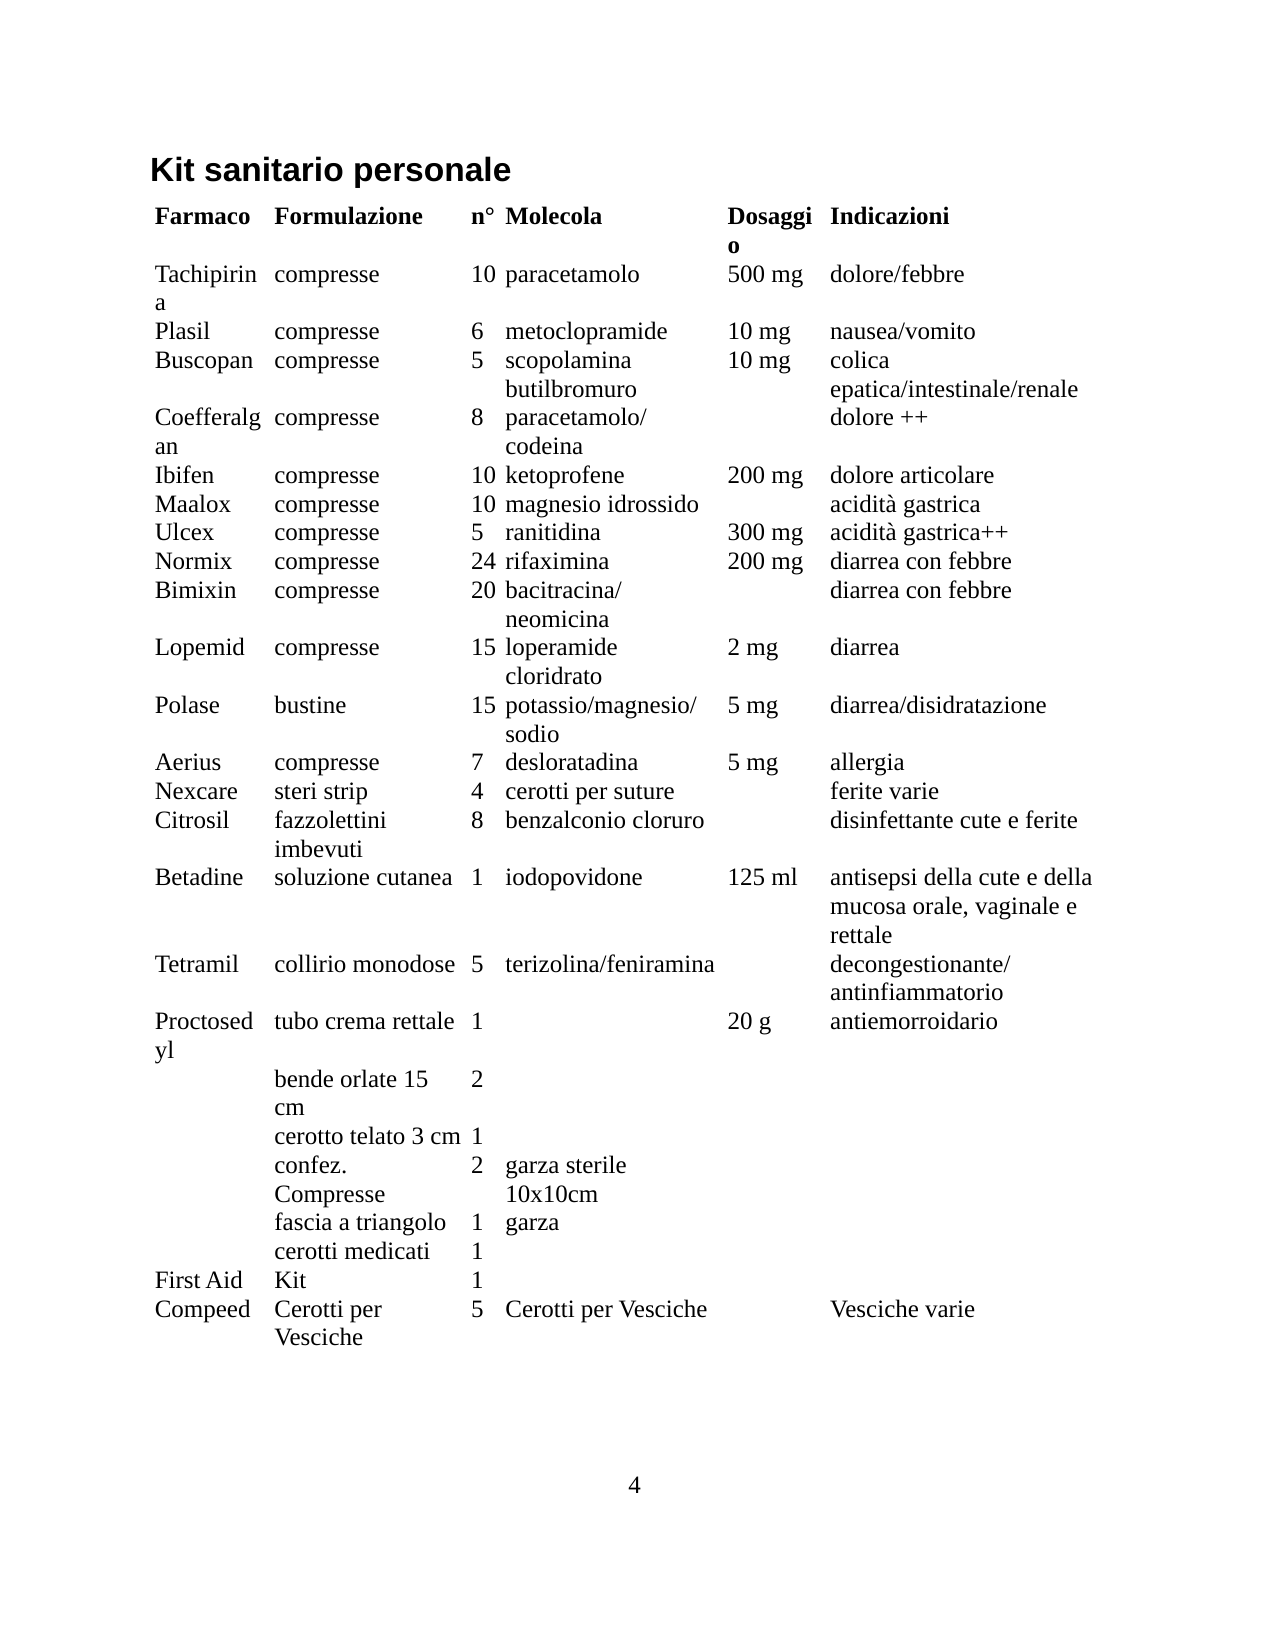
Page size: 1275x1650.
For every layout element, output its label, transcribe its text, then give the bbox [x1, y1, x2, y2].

table_cell collirio monodose [270, 949, 466, 1006]
table_cell ketoprofene [501, 460, 723, 489]
table_cell ranitidina [501, 518, 723, 546]
table_cell [826, 1064, 1125, 1121]
table_cell 6 [466, 316, 501, 345]
table_cell confez. Compresse [270, 1150, 466, 1207]
table_cell [723, 1265, 826, 1294]
table_cell 5 [466, 949, 501, 1006]
table_cell Polase [150, 690, 270, 747]
table_cell decongestionante/antinfiammatorio [826, 949, 1125, 1006]
table_cell [723, 1064, 826, 1121]
table_cell rifaximina [501, 546, 723, 575]
table_cell 1 [466, 863, 501, 949]
table_cell [723, 1121, 826, 1150]
table_cell 10 mg [723, 345, 826, 402]
table_cell acidità gastrica [826, 489, 1125, 517]
table_cell ferite varie [826, 776, 1125, 805]
table_cell [723, 949, 826, 1006]
table_cell metoclopramide [501, 316, 723, 345]
table_cell compresse [270, 259, 466, 316]
table_cell 10 [466, 259, 501, 316]
table_cell scopolamina butilbromuro [501, 345, 723, 402]
table_cell 500 mg [723, 259, 826, 316]
table_cell 7 [466, 748, 501, 776]
table_cell compresse [270, 633, 466, 690]
table_cell [723, 1236, 826, 1265]
table_cell 125 ml [723, 863, 826, 949]
table_cell 20 [466, 575, 501, 632]
table_cell compresse [270, 345, 466, 402]
table_cell garza [501, 1208, 723, 1236]
table_cell benzalconio cloruro [501, 805, 723, 862]
table_cell [723, 489, 826, 517]
table_cell [723, 776, 826, 805]
table_cell 20 g [723, 1006, 826, 1064]
table_cell 10 [466, 460, 501, 489]
table_cell 200 mg [723, 460, 826, 489]
table_cell 200 mg [723, 546, 826, 575]
table_cell bacitracina/neomicina [501, 575, 723, 632]
table_cell Kit [270, 1265, 466, 1294]
table_cell paracetamolo [501, 259, 723, 316]
table_cell 15 [466, 633, 501, 690]
table_cell diarrea/disidratazione [826, 690, 1125, 747]
table_cell desloratadina [501, 748, 723, 776]
table_cell magnesio idrossido [501, 489, 723, 517]
table_cell nausea/vomito [826, 316, 1125, 345]
table_cell compresse [270, 546, 466, 575]
table_cell [723, 1150, 826, 1207]
table_cell 4 [466, 776, 501, 805]
table_cell compresse [270, 489, 466, 517]
table_cell [826, 1208, 1125, 1236]
table_cell Ulcex [150, 518, 270, 546]
table_cell 24 [466, 546, 501, 575]
table_cell 1 [466, 1121, 501, 1150]
table_cell compresse [270, 518, 466, 546]
table_cell Vesciche varie [826, 1294, 1125, 1351]
table_cell terizolina/feniramina [501, 949, 723, 1006]
table_cell fascia a triangolo [270, 1208, 466, 1236]
table_cell bende orlate 15 cm [270, 1064, 466, 1121]
table_cell Tachipirina [150, 259, 270, 316]
table_cell cerotti medicati [270, 1236, 466, 1265]
table_cell [826, 1121, 1125, 1150]
table_cell 8 [466, 805, 501, 862]
table_cell acidità gastrica++ [826, 518, 1125, 546]
table_cell 5 [466, 518, 501, 546]
table_cell [501, 1236, 723, 1265]
table_cell 15 [466, 690, 501, 747]
table_cell soluzione cutanea [270, 863, 466, 949]
table_cell paracetamolo/codeina [501, 403, 723, 460]
table_cell [501, 1265, 723, 1294]
table_cell diarrea [826, 633, 1125, 690]
table_cell Bimixin [150, 575, 270, 632]
table_cell Maalox [150, 489, 270, 517]
table_header Indicazioni [826, 201, 1125, 259]
table_header Dosaggio [723, 201, 826, 259]
table_cell Citrosil [150, 805, 270, 862]
table_cell [150, 1236, 270, 1265]
table_cell diarrea con febbre [826, 546, 1125, 575]
table_cell 2 [466, 1150, 501, 1207]
table_cell 10 [466, 489, 501, 517]
table_cell Ibifen [150, 460, 270, 489]
table_cell compresse [270, 748, 466, 776]
table_cell fazzolettini imbevuti [270, 805, 466, 862]
table_cell 2 mg [723, 633, 826, 690]
table_cell Lopemid [150, 633, 270, 690]
table_cell 1 [466, 1006, 501, 1064]
table_cell [150, 1064, 270, 1121]
table_cell [150, 1150, 270, 1207]
table_cell compresse [270, 575, 466, 632]
table_cell iodopovidone [501, 863, 723, 949]
table_cell [723, 575, 826, 632]
table_cell 5 [466, 1294, 501, 1351]
table_cell [723, 805, 826, 862]
table_cell Cerotti per Vesciche [270, 1294, 466, 1351]
table_cell [501, 1064, 723, 1121]
table_cell 1 [466, 1208, 501, 1236]
table_cell First Aid [150, 1265, 270, 1294]
table_cell Plasil [150, 316, 270, 345]
table_cell Compeed [150, 1294, 270, 1351]
table_cell antiemorroidario [826, 1006, 1125, 1064]
table_header Formulazione [270, 201, 466, 259]
table_cell [723, 403, 826, 460]
table_cell compresse [270, 403, 466, 460]
table_header n° [466, 201, 501, 259]
table_cell potassio/magnesio/sodio [501, 690, 723, 747]
table_cell tubo crema rettale [270, 1006, 466, 1064]
table_cell cerotti per suture [501, 776, 723, 805]
table_cell Tetramil [150, 949, 270, 1006]
table_cell Nexcare [150, 776, 270, 805]
table_cell [501, 1006, 723, 1064]
table_cell allergia [826, 748, 1125, 776]
table_cell [501, 1121, 723, 1150]
table_cell 5 [466, 345, 501, 402]
table_cell 300 mg [723, 518, 826, 546]
table_cell Cerotti per Vesciche [501, 1294, 723, 1351]
table_cell compresse [270, 316, 466, 345]
table_cell [723, 1294, 826, 1351]
table_cell steri strip [270, 776, 466, 805]
table_cell cerotto telato 3 cm [270, 1121, 466, 1150]
table_cell Coefferalgan [150, 403, 270, 460]
subtitle Kit sanitario personale [150, 150, 1125, 189]
table_cell 8 [466, 403, 501, 460]
table_cell bustine [270, 690, 466, 747]
table_cell [150, 1121, 270, 1150]
table_header Farmaco [150, 201, 270, 259]
table_cell antisepsi della cute e della mucosa orale, vaginale e rettale [826, 863, 1125, 949]
table_cell Proctosedyl [150, 1006, 270, 1064]
table_cell 1 [466, 1236, 501, 1265]
table_header Molecola [501, 201, 723, 259]
table_cell diarrea con febbre [826, 575, 1125, 632]
table_cell loperamide cloridrato [501, 633, 723, 690]
table_cell dolore/febbre [826, 259, 1125, 316]
table_cell disinfettante cute e ferite [826, 805, 1125, 862]
table_cell colica epatica/intestinale/renale [826, 345, 1125, 402]
table_cell Buscopan [150, 345, 270, 402]
table_cell 5 mg [723, 690, 826, 747]
table_cell 10 mg [723, 316, 826, 345]
table_cell [826, 1236, 1125, 1265]
table_cell compresse [270, 460, 466, 489]
table_cell Aerius [150, 748, 270, 776]
table_cell 1 [466, 1265, 501, 1294]
table_cell [826, 1265, 1125, 1294]
table_cell 2 [466, 1064, 501, 1121]
table_cell [723, 1208, 826, 1236]
table_cell [150, 1208, 270, 1236]
table_cell [826, 1150, 1125, 1207]
table_cell Normix [150, 546, 270, 575]
table_cell Betadine [150, 863, 270, 949]
table_cell dolore ++ [826, 403, 1125, 460]
table_cell garza sterile 10x10cm [501, 1150, 723, 1207]
table_cell 5 mg [723, 748, 826, 776]
table_cell dolore articolare [826, 460, 1125, 489]
